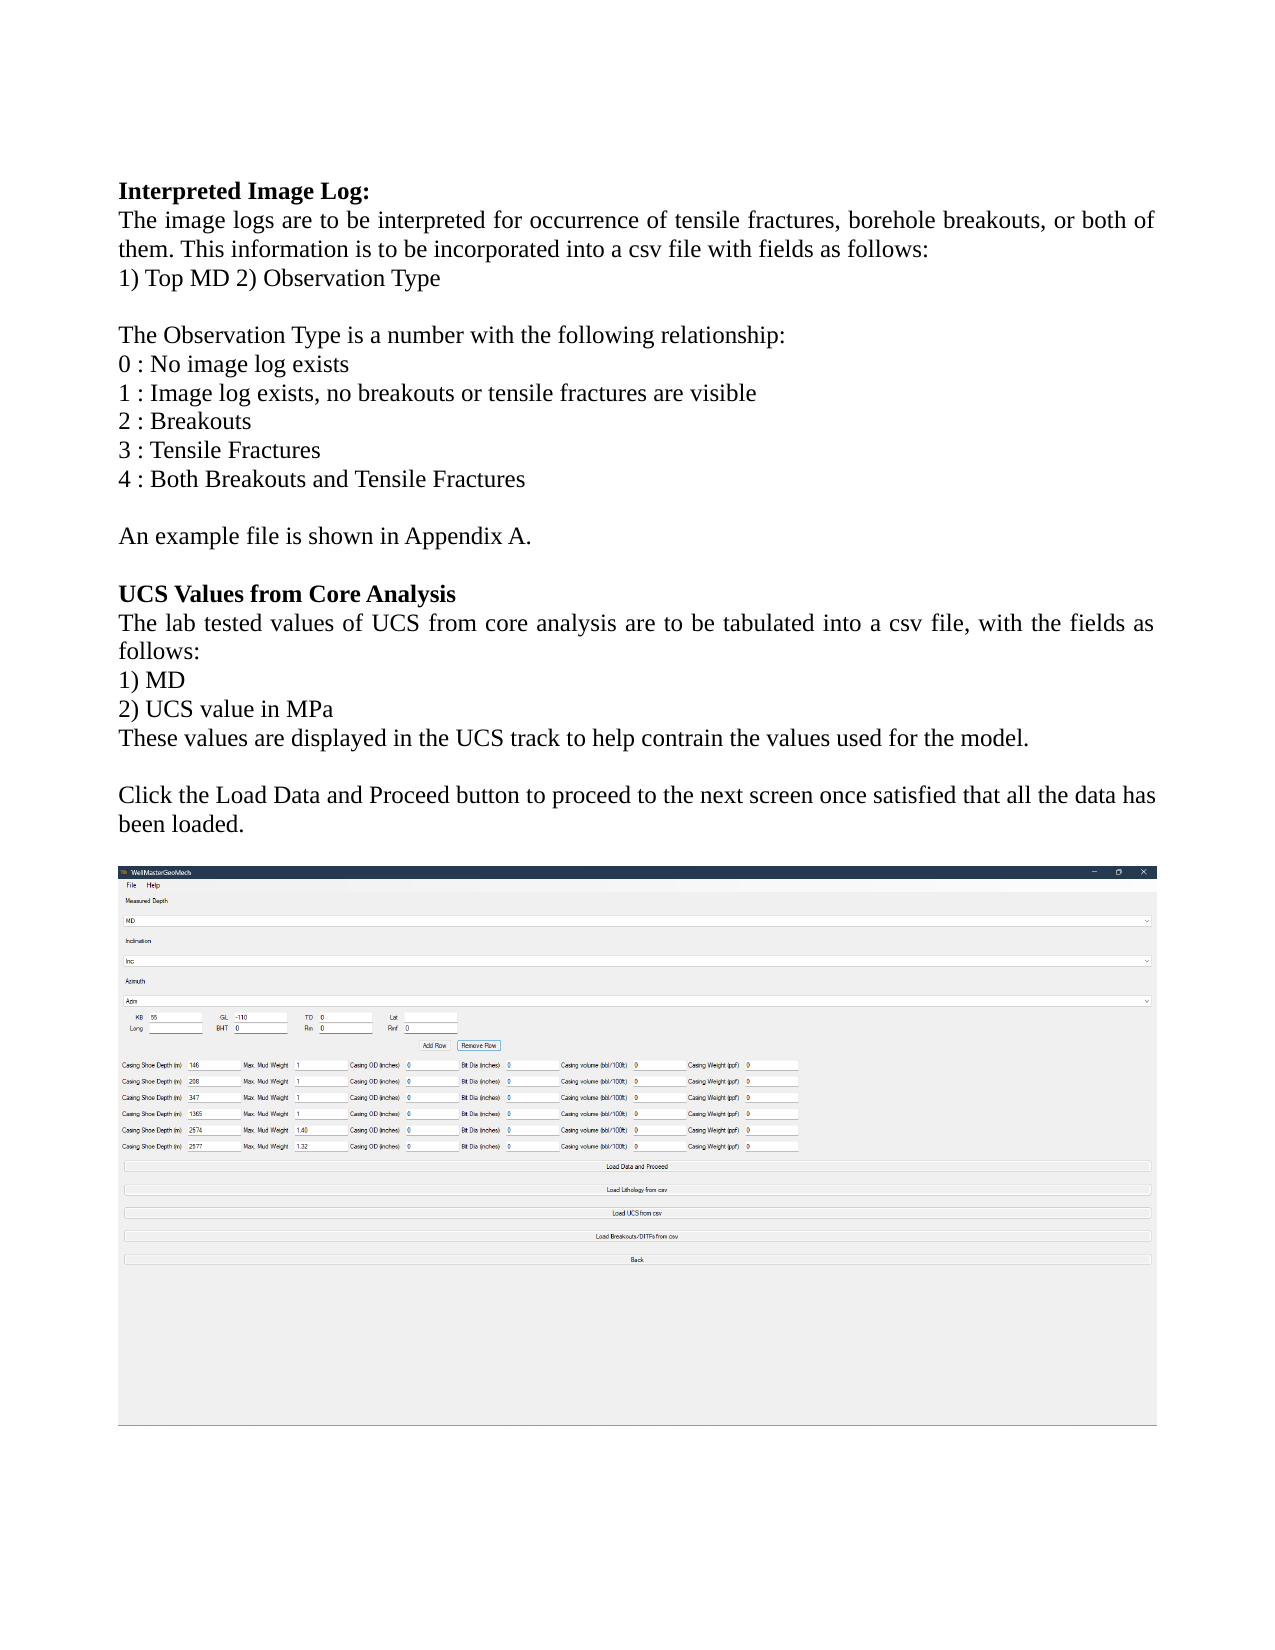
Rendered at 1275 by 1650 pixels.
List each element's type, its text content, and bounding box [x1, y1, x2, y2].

text 2 : Breakouts [118, 406, 1157, 435]
text The Observation Type is a number with the following relationship: 0 : No image log exists [118, 320, 1157, 378]
text UCS Values from Core Analysis [118, 579, 1157, 608]
text An example file is shown in Appendix A. [118, 521, 1157, 550]
text 1 : Image log exists, no breakouts or tensile fractures are visible [118, 378, 1157, 406]
text 2) UCS value in MPa [118, 694, 1157, 723]
text The image logs are to be interpreted for occurrence of tensile fractures, borehole breakouts, or both of them. This information is to be incorporated into a csv file with fields as follows: [118, 205, 1157, 263]
text 1) Top MD 2) Observation Type [118, 263, 1157, 291]
text Interpreted Image Log: [118, 176, 1157, 205]
text 1) MD [118, 665, 1157, 694]
text 4 : Both Breakouts and Tensile Fractures [118, 464, 1157, 493]
text 3 : Tensile Fractures [118, 435, 1157, 464]
text These values are displayed in the UCS track to help contrain the values used for the model. [118, 723, 1157, 751]
text Click the Load Data and Proceed button to proceed to the next screen once satisfied that all the data has been loaded. [118, 780, 1157, 838]
text The lab tested values of UCS from core analysis are to be tabulated into a csv file, with the fields as follows: [118, 608, 1157, 665]
picture [118, 866, 1157, 1426]
